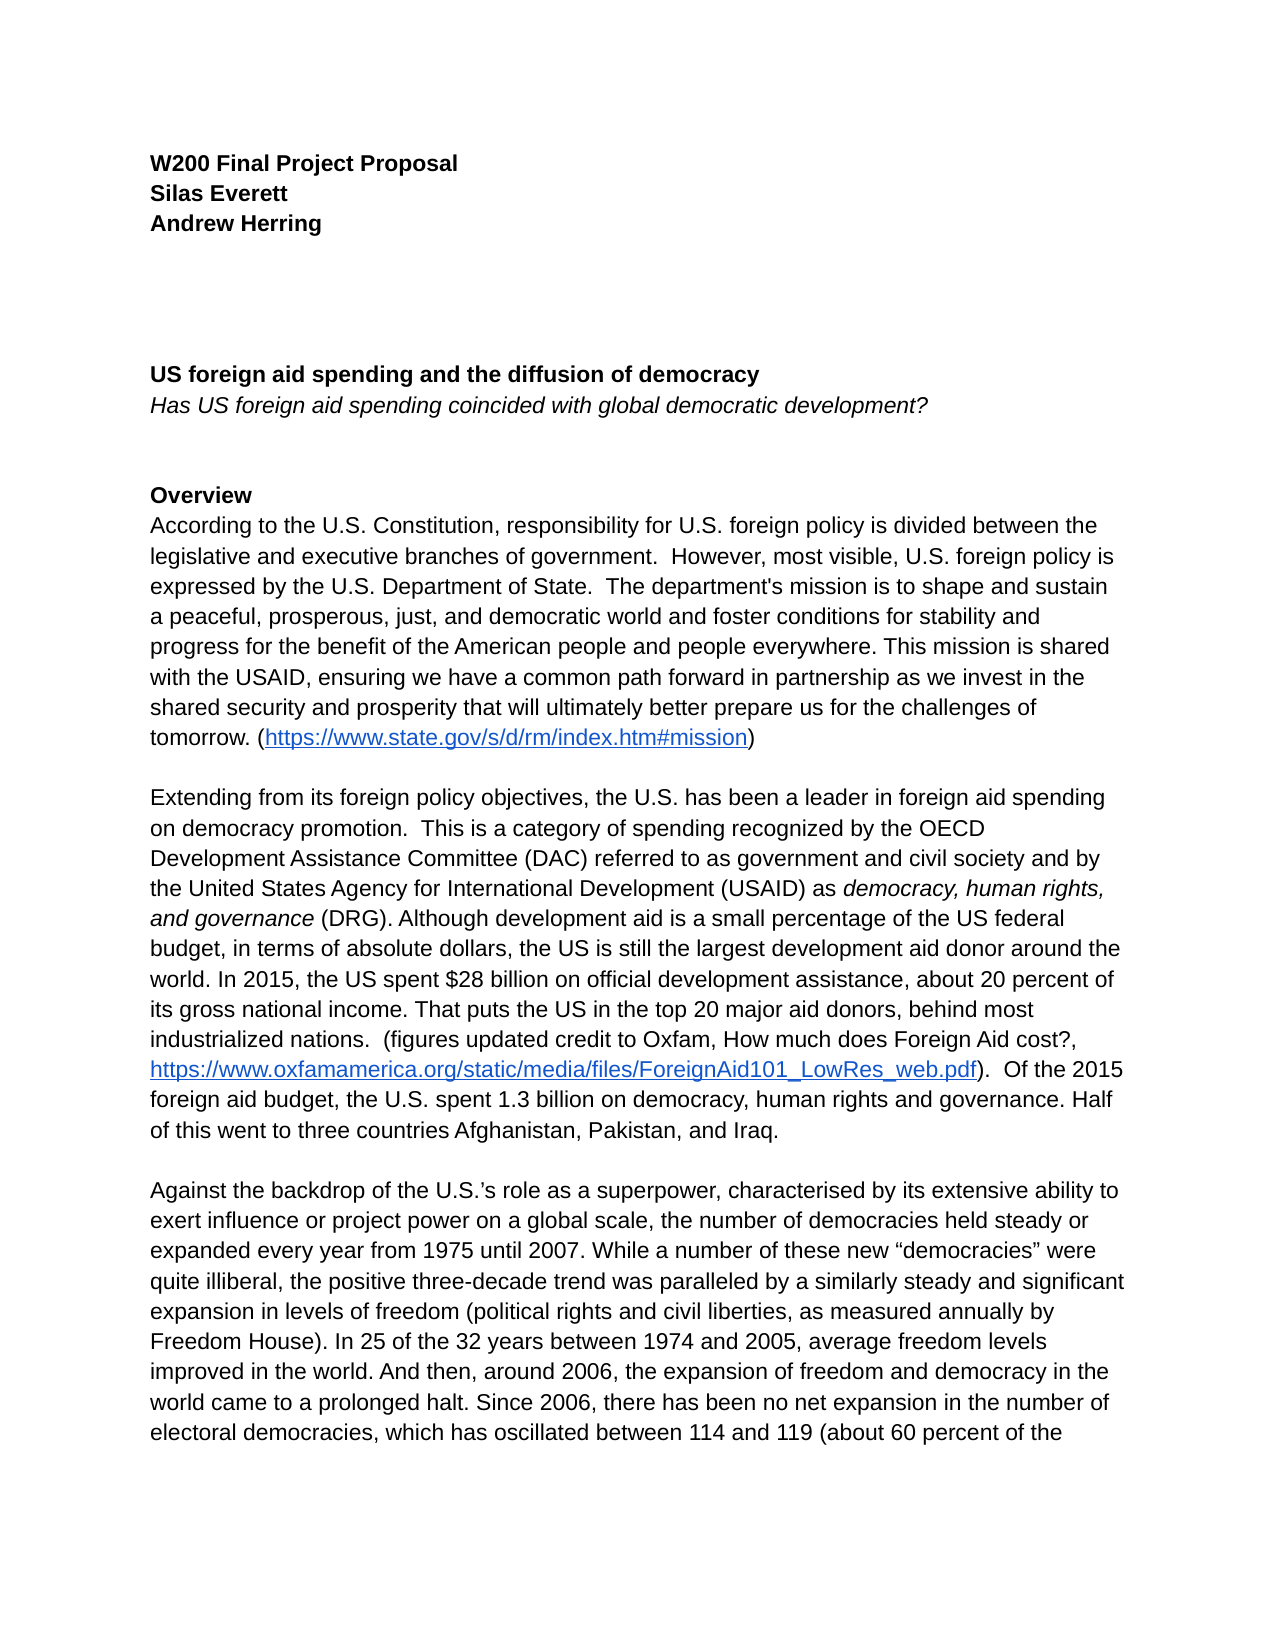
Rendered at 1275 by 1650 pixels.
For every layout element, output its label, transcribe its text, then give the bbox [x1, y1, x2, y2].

text W200 Final Project Proposal [150, 150, 1125, 176]
text Silas Everett [150, 180, 1125, 207]
text According to the U.S. Constitution, responsibility for U.S. foreign policy is divided between the legislative and executive branches of government. However, most visible, U.S. foreign policy is expressed by the U.S. Department of State. The department's mission is to shape and sustain a peaceful, prosperous, just, and democratic world and foster conditions for stability and progress for the benefit of the American people and people everywhere. This mission is shared with the USAID, ensuring we have a common path forward in partnership as we invest in the shared security and prosperity that will ultimately better prepare us for the challenges of tomorrow. (https://www.state.gov/s/d/rm/index.htm#mission) [150, 512, 1125, 750]
text Andrew Herring [150, 210, 1125, 237]
text US foreign aid spending and the diffusion of democracy [150, 361, 1125, 388]
text Extending from its foreign policy objectives, the U.S. has been a leader in foreign aid spending on democracy promotion. This is a category of spending recognized by the OECD Development Assistance Committee (DAC) referred to as government and civil society and by the United States Agency for International Development (USAID) as democracy, human rights, and governance (DRG). Although development aid is a small percentage of the US federal budget, in terms of absolute dollars, the US is still the largest development aid donor around the world. In 2015, the US spent $28 billion on official development assistance, about 20 percent of its gross national income. That puts the US in the top 20 major aid donors, behind most industrialized nations. (figures updated credit to Oxfam, How much does Foreign Aid cost?, https://www.oxfamamerica.org/static/media/files/ForeignAid101_LowRes_web.pdf). Of the 2015 foreign aid budget, the U.S. spent 1.3 billion on democracy, human rights and governance. Half of this went to three countries Afghanistan, Pakistan, and Iraq. [150, 784, 1125, 1143]
text Has US foreign aid spending coincided with global democratic development? [150, 392, 1125, 418]
text Against the backdrop of the U.S.’s role as a superpower, characterised by its extensive ability to exert influence or project power on a global scale, the number of democracies held steady or expanded every year from 1975 until 2007. While a number of these new “democracies” were quite illiberal, the positive three-decade trend was paralleled by a similarly steady and significant expansion in levels of freedom (political rights and civil liberties, as measured annually by Freedom House). In 25 of the 32 years between 1974 and 2005, average freedom levels improved in the world. And then, around 2006, the expansion of freedom and democracy in the world came to a prolonged halt. Since 2006, there has been no net expansion in the number of electoral democracies, which has oscillated between 114 and 119 (about 60 percent of the [150, 1177, 1125, 1445]
text Overview [150, 482, 1125, 509]
